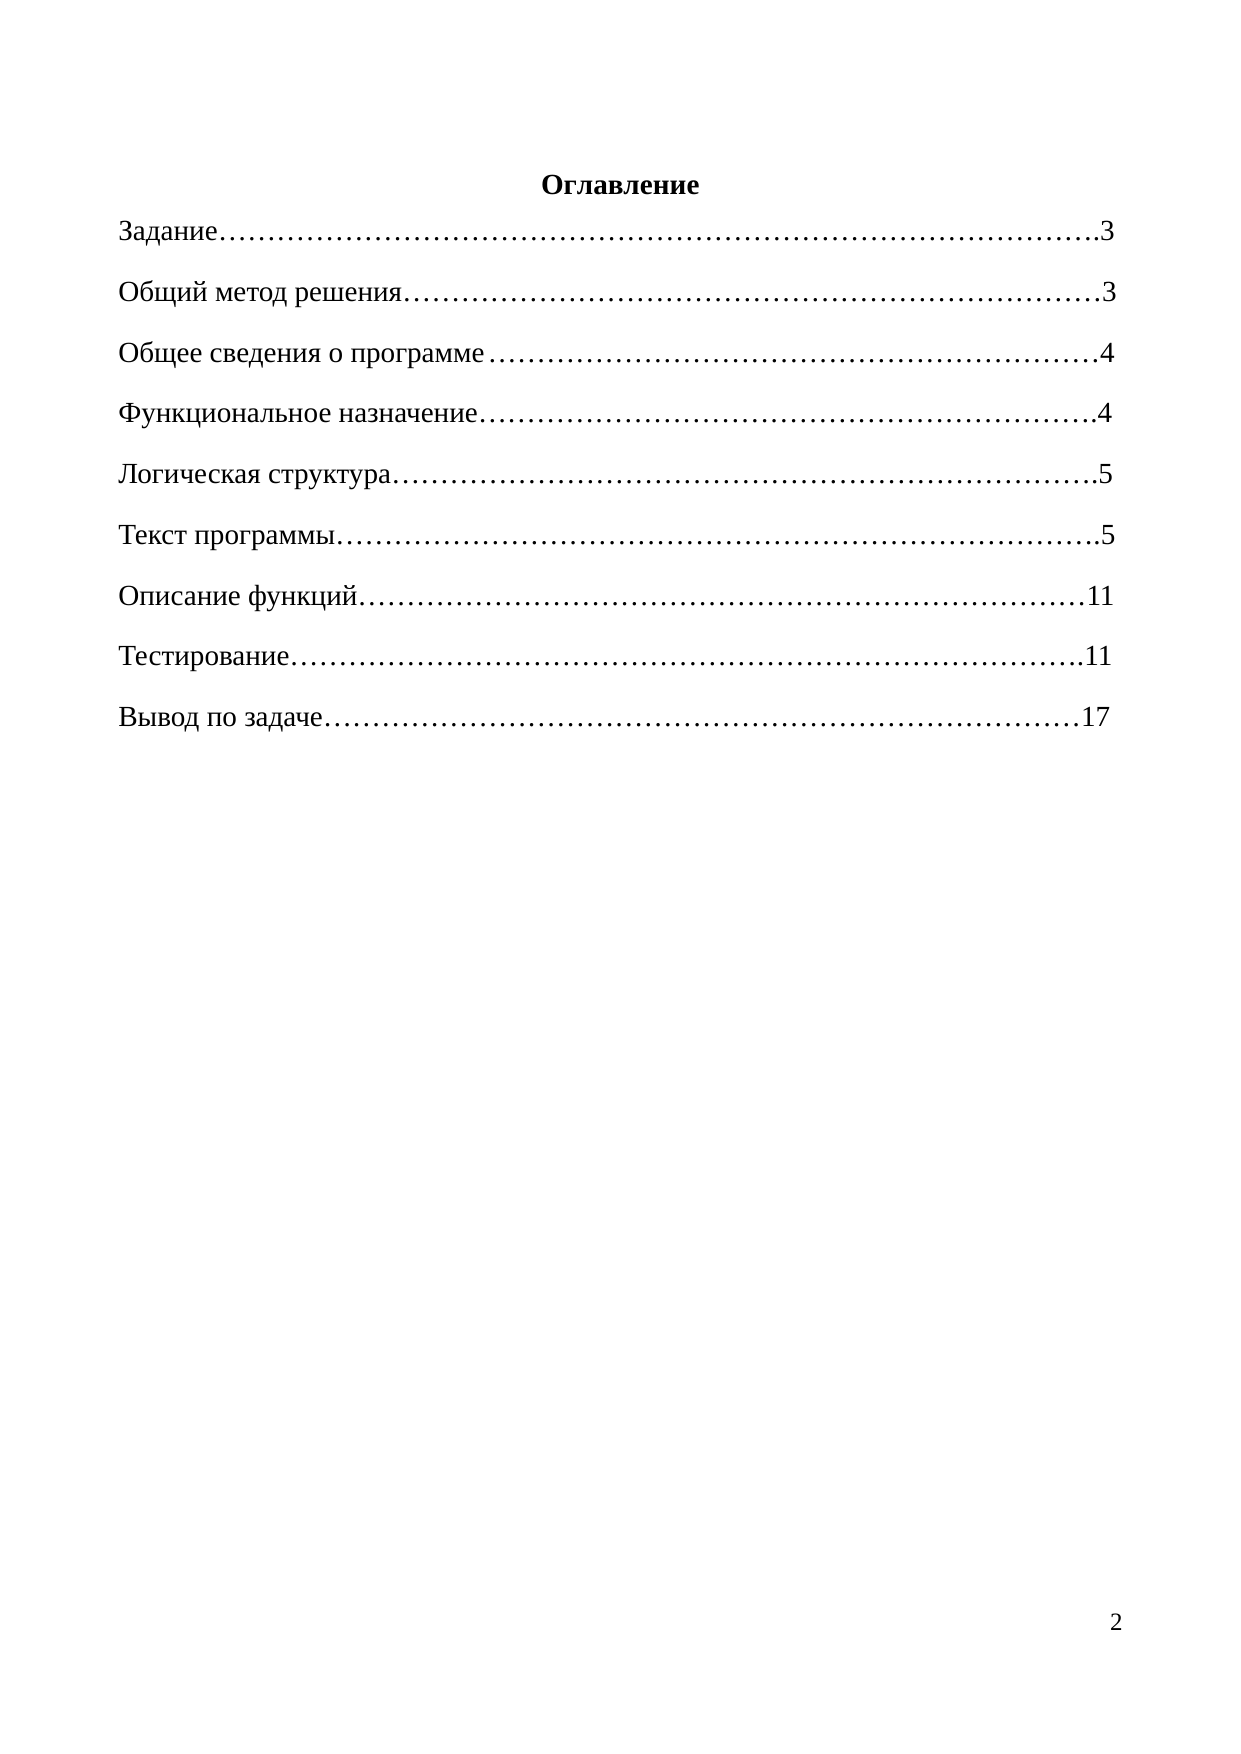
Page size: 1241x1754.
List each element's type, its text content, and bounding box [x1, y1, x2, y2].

text Вывод по задаче……………………………………………………………………17 [118, 699, 1122, 733]
subtitle Оглавление [118, 167, 1122, 201]
text Функциональное назначение……………………………………………………….4 [118, 395, 1122, 429]
text Логическая структура……………………………………………………………….5 [118, 456, 1122, 490]
text Общий метод решения………………………………………………………………3 [118, 274, 1122, 307]
text Общее сведения о программе ………………………………………………………4 [118, 335, 1122, 368]
text Задание……………………………………………………………………………….3 [118, 213, 1122, 247]
text Тестирование……………………………………………………………………….11 [118, 638, 1122, 672]
text Описание функций…………………………………………………………………11 [118, 578, 1122, 611]
text Текст программы…………………………………………………………………….5 [118, 517, 1122, 550]
